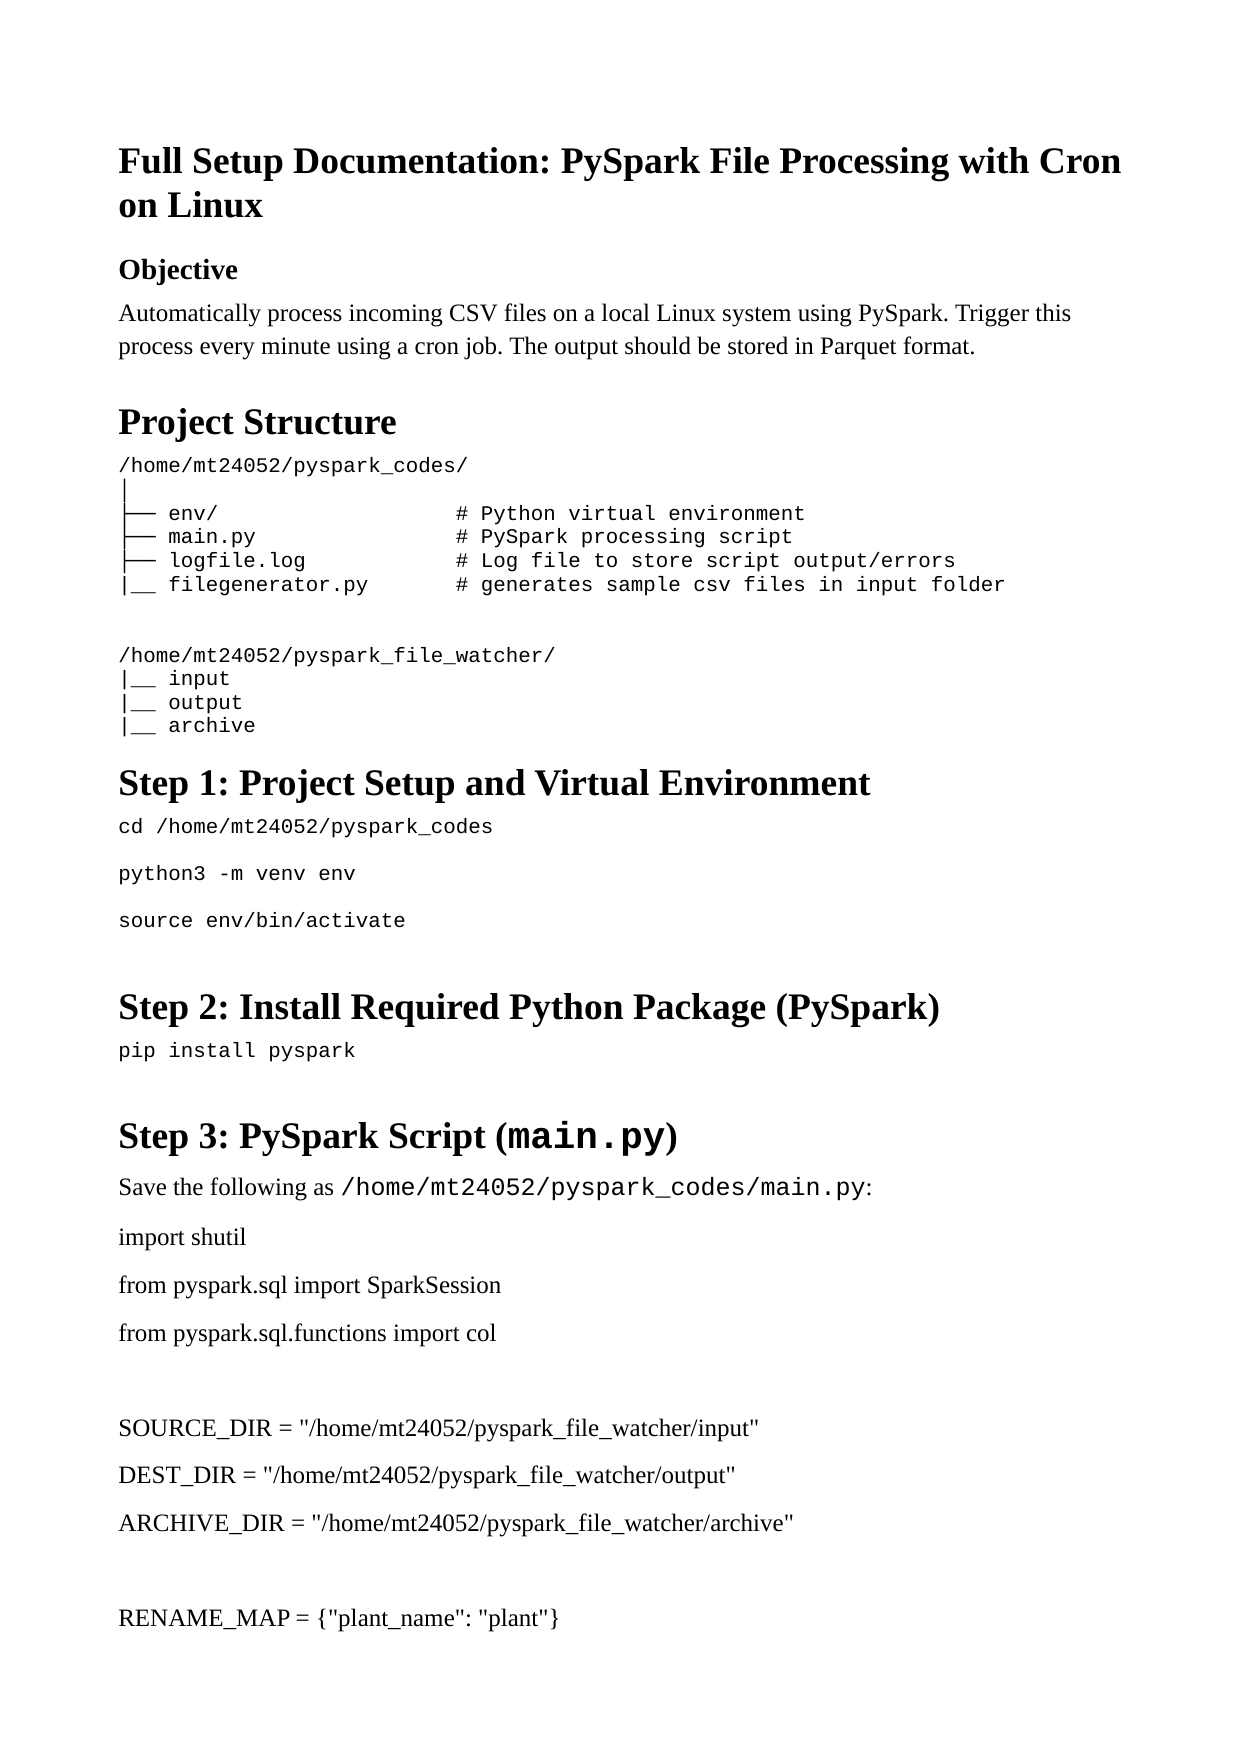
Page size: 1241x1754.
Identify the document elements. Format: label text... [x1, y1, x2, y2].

subtitle Step 3: PySpark Script (main.py) [118, 1114, 1122, 1160]
text /home/mt24052/pyspark_file_watcher/ [118, 644, 1122, 668]
subtitle Objective [118, 252, 1122, 286]
subtitle Step 1: Project Setup and Virtual Environment [118, 760, 1122, 803]
text source env/bin/activate [118, 910, 1122, 934]
subtitle Step 2: Install Required Python Package (PySpark) [118, 984, 1122, 1027]
text |__ input [118, 668, 1122, 692]
text SOURCE_DIR = "/home/mt24052/pyspark_file_watcher/input" [118, 1413, 1122, 1442]
text import shutil [118, 1222, 1122, 1251]
text Save the following as /home/mt24052/pyspark_codes/main.py: [118, 1172, 1122, 1203]
text from pyspark.sql.functions import col [118, 1318, 1122, 1346]
text ├── main.py # PySpark processing script [118, 526, 1122, 550]
text ├── logfile.log # Log file to store script output/errors [118, 550, 1122, 574]
subtitle Full Setup Documentation: PySpark File Processing with Cron on Linux [118, 139, 1122, 225]
text from pyspark.sql import SparkSession [118, 1270, 1122, 1299]
text ├── env/ # Python virtual environment [125, 503, 1122, 526]
text |__ archive [118, 716, 1122, 739]
text RENAME_MAP = {"plant_name": "plant"} [118, 1603, 1122, 1632]
text DEST_DIR = "/home/mt24052/pyspark_file_watcher/output" [118, 1461, 1122, 1489]
text /home/mt24052/pyspark_codes/ [118, 455, 1122, 479]
text pip install pyspark [118, 1040, 1122, 1063]
text ARCHIVE_DIR = "/home/mt24052/pyspark_file_watcher/archive" [118, 1508, 1122, 1537]
subtitle Project Structure [118, 400, 1122, 443]
text |__ output [118, 692, 1122, 716]
text cd /home/mt24052/pyspark_codes [118, 816, 1122, 839]
text │ [118, 479, 1122, 503]
text python3 -m venv env [118, 863, 1122, 887]
text |__ filegenerator.py # generates sample csv files in input folder [118, 574, 1122, 597]
text Automatically process incoming CSV files on a local Linux system using PySpark. Trigger this process every minute using a cron job. The output should be stored in Parquet format. [118, 298, 1122, 360]
